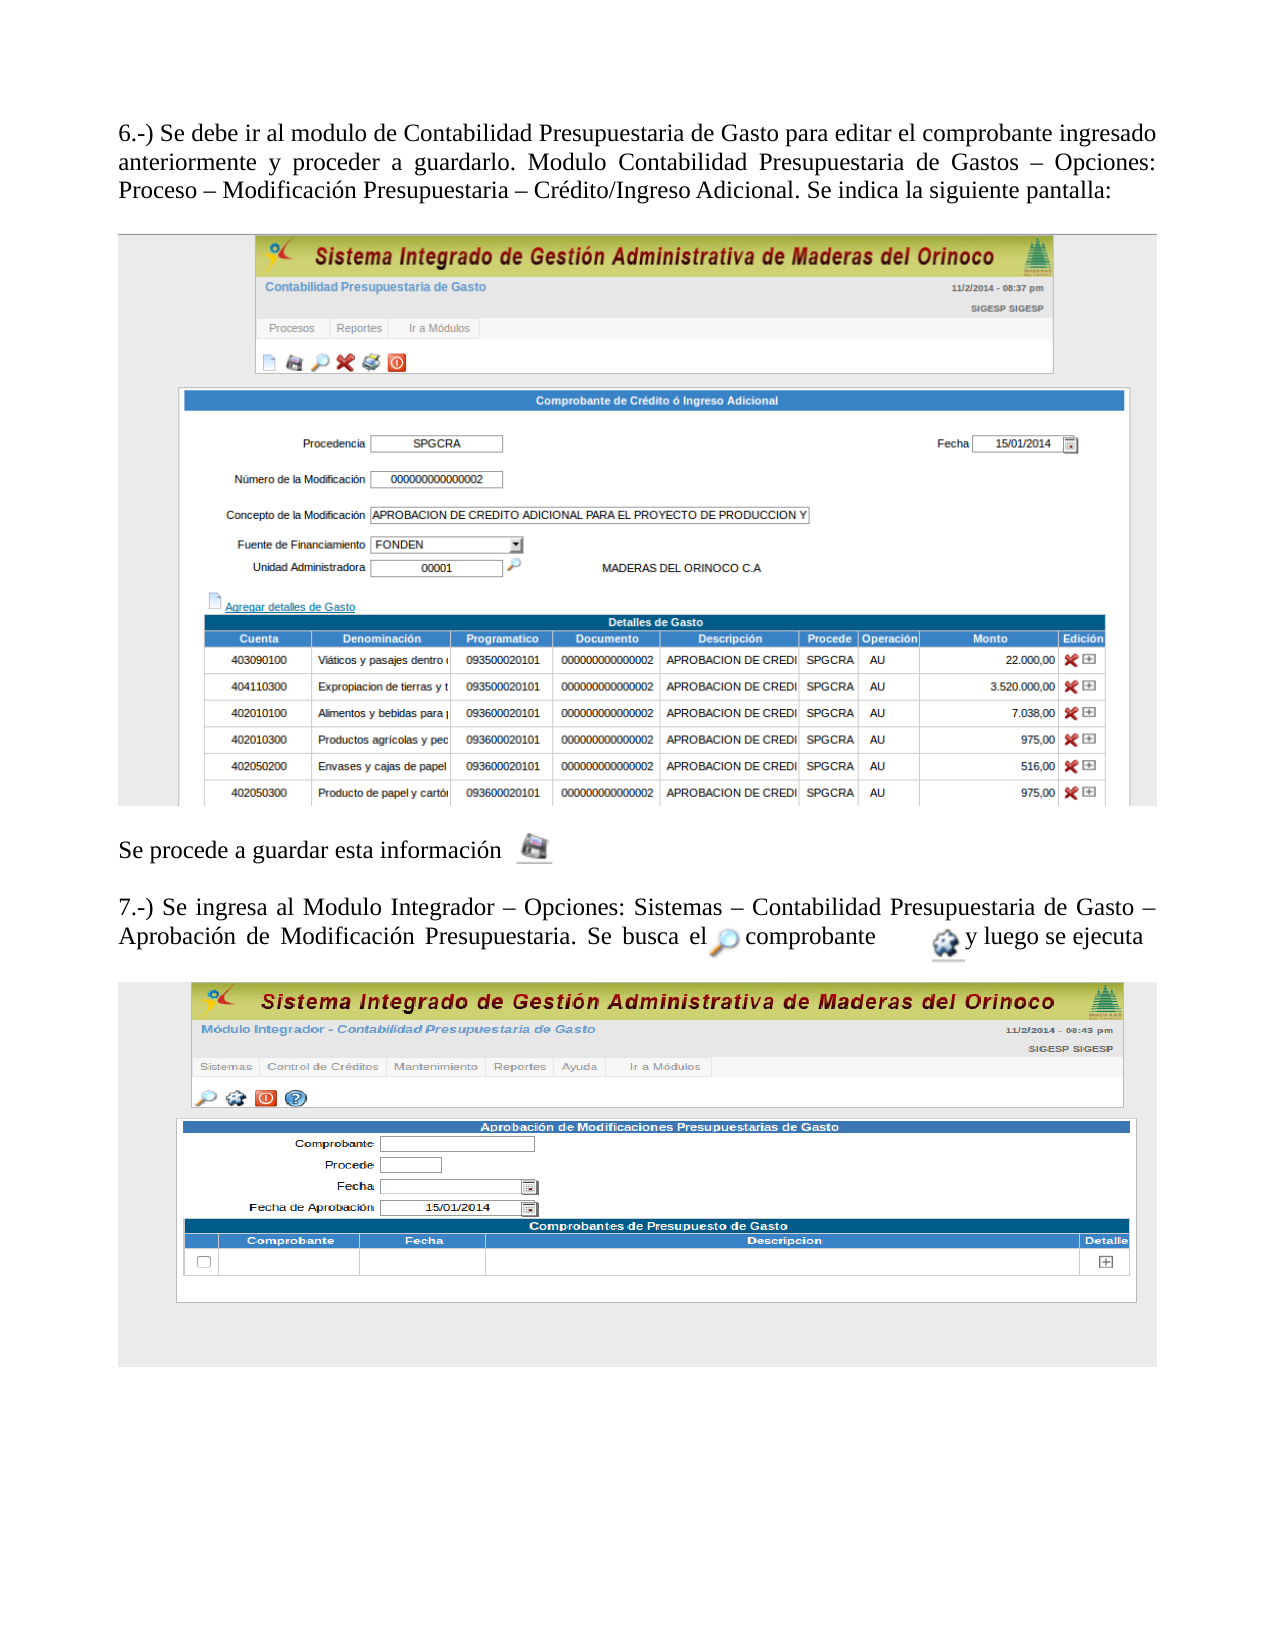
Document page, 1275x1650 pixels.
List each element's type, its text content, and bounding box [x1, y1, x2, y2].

picture [118, 982, 1157, 1367]
picture [118, 233, 1157, 806]
text [553, 835, 1157, 863]
text 6.-) Se debe ir al modulo de Contabilidad Presupuestaria de Gasto para editar el comprobante ingresado anteriormente y proceder a guardarlo. Modulo Contabilidad Presupuestaria de Gastos – Opciones: Proceso – Modificación Presupuestaria – Crédito/Ingreso Adicional. Se indica la siguiente pantalla: [118, 118, 1157, 204]
text 7.-) Se ingresa al Modulo Integrador – Opciones: Sistemas – Contabilidad Presupuestaria de Gasto – Aprobación de Modificación Presupuestaria. Se busca el comprobante y luego se ejecuta [118, 892, 1157, 950]
picture [707, 924, 746, 959]
picture [932, 923, 965, 963]
text Se procede a guardar esta información [118, 835, 516, 863]
picture [516, 833, 553, 864]
